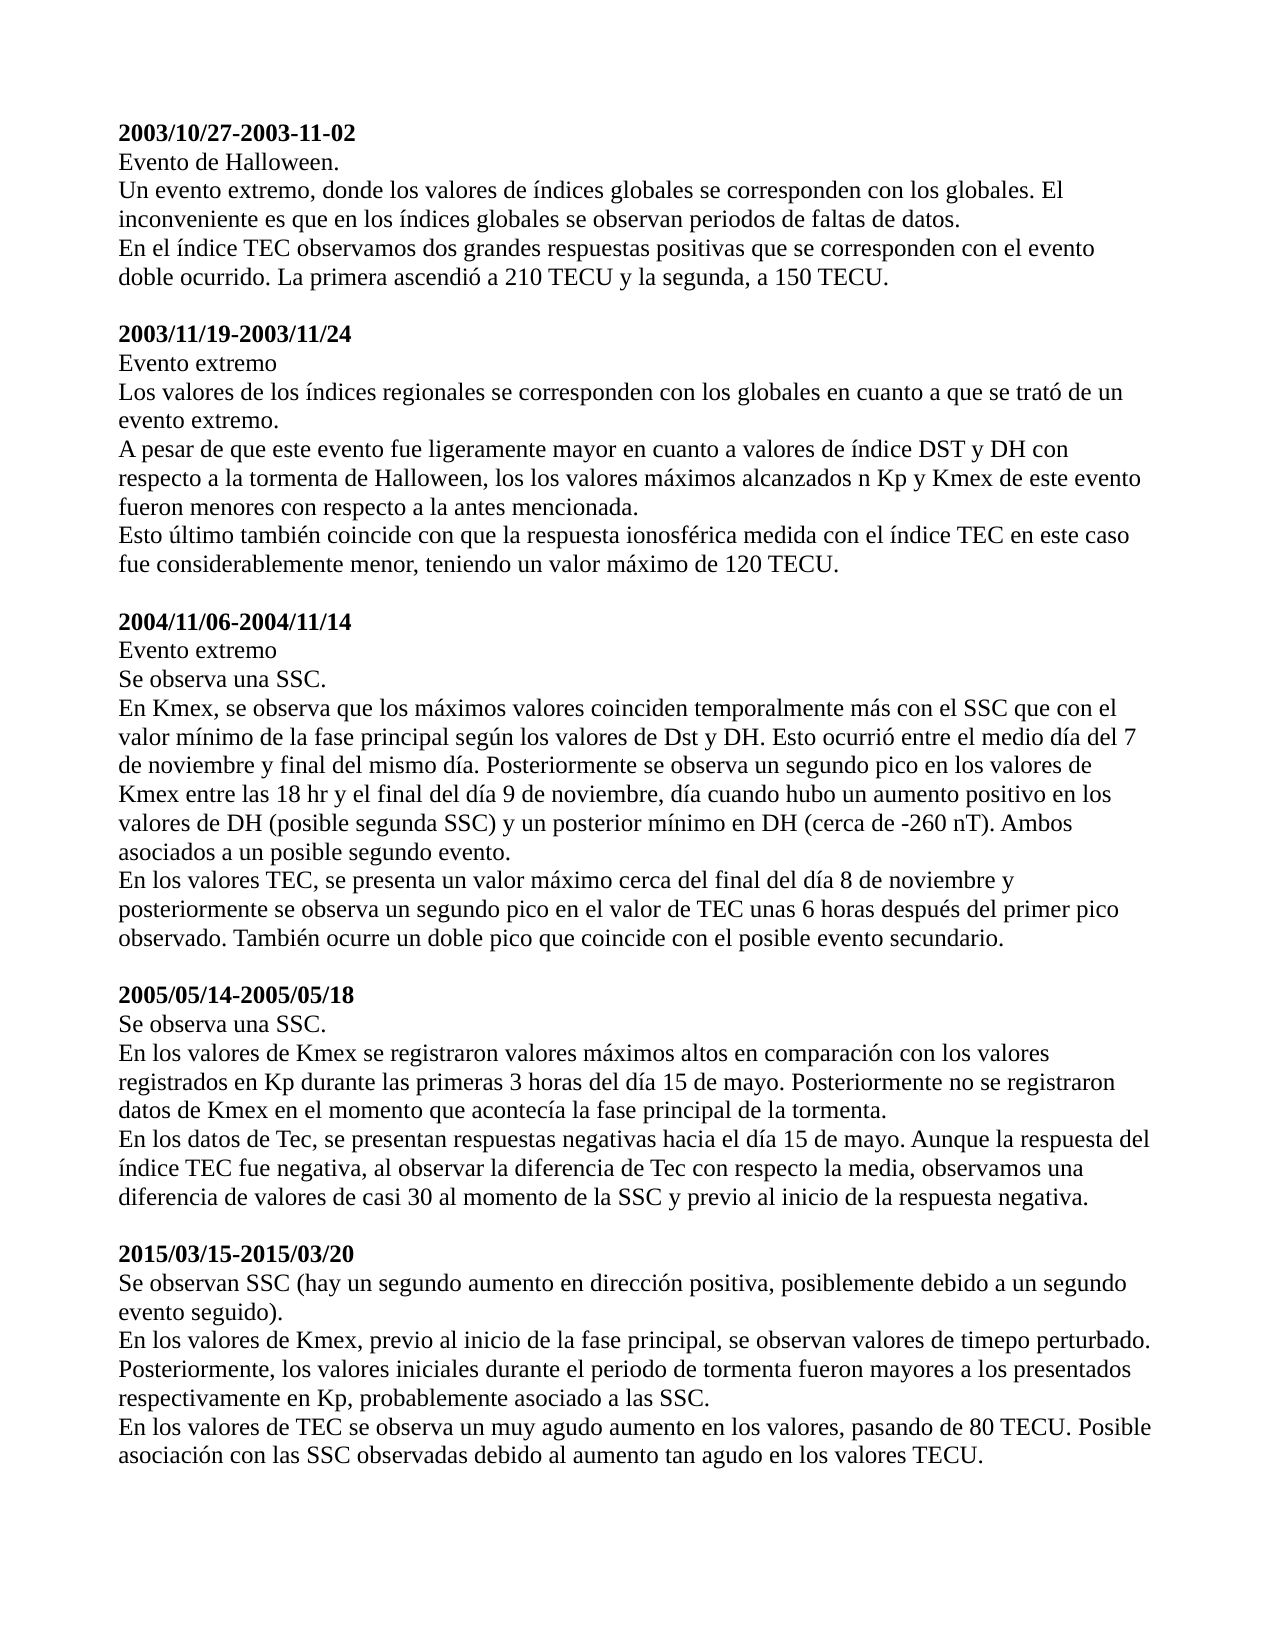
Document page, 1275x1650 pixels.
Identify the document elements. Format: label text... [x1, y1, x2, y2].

text En los datos de Tec, se presentan respuestas negativas hacia el día 15 de mayo. Aunque la respuesta del índice TEC fue negativa, al observar la diferencia de Tec con respecto la media, observamos una diferencia de valores de casi 30 al momento de la SSC y previo al inicio de la respuesta negativa. [118, 1124, 1157, 1211]
text Un evento extremo, donde los valores de índices globales se corresponden con los globales. El inconveniente es que en los índices globales se observan periodos de faltas de datos. [118, 176, 1157, 233]
text Se observa una SSC. [118, 1009, 1157, 1038]
text En el índice TEC observamos dos grandes respuestas positivas que se corresponden con el evento doble ocurrido. La primera ascendió a 210 TECU y la segunda, a 150 TECU. [118, 233, 1157, 291]
text En los valores de Kmex se registraron valores máximos altos en comparación con los valores registrados en Kp durante las primeras 3 horas del día 15 de mayo. Posteriormente no se registraron datos de Kmex en el momento que acontecía la fase principal de la tormenta. [118, 1038, 1157, 1124]
text 2003/11/19-2003/11/24 [118, 319, 1157, 348]
text Esto último también coincide con que la respuesta ionosférica medida con el índice TEC en este caso fue considerablemente menor, teniendo un valor máximo de 120 TECU. [118, 521, 1157, 578]
text Se observa una SSC. [118, 664, 1157, 693]
text A pesar de que este evento fue ligeramente mayor en cuanto a valores de índice DST y DH con respecto a la tormenta de Halloween, los los valores máximos alcanzados n Kp y Kmex de este evento fueron menores con respecto a la antes mencionada. [118, 434, 1157, 521]
text En Kmex, se observa que los máximos valores coinciden temporalmente más con el SSC que con el valor mínimo de la fase principal según los valores de Dst y DH. Esto ocurrió entre el medio día del 7 de noviembre y final del mismo día. Posteriormente se observa un segundo pico en los valores de Kmex entre las 18 hr y el final del día 9 de noviembre, día cuando hubo un aumento positivo en los valores de DH (posible segunda SSC) y un posterior mínimo en DH (cerca de -260 nT). Ambos asociados a un posible segundo evento. [118, 693, 1157, 866]
text Evento extremo [118, 636, 1157, 664]
text Los valores de los índices regionales se corresponden con los globales en cuanto a que se trató de un evento extremo. [118, 377, 1157, 434]
text En los valores de TEC se observa un muy agudo aumento en los valores, pasando de 80 TECU. Posible asociación con las SSC observadas debido al aumento tan agudo en los valores TECU. [118, 1412, 1157, 1469]
text Evento extremo [118, 348, 1157, 377]
text En los valores TEC, se presenta un valor máximo cerca del final del día 8 de noviembre y posteriormente se observa un segundo pico en el valor de TEC unas 6 horas después del primer pico observado. También ocurre un doble pico que coincide con el posible evento secundario. [118, 866, 1157, 952]
text Evento de Halloween. [118, 147, 1157, 176]
text Se observan SSC (hay un segundo aumento en dirección positiva, posiblemente debido a un segundo evento seguido). [118, 1268, 1157, 1326]
text 2003/10/27-2003-11-02 [118, 118, 1157, 147]
text 2015/03/15-2015/03/20 [118, 1239, 1157, 1268]
text 2005/05/14-2005/05/18 [118, 981, 1157, 1009]
text En los valores de Kmex, previo al inicio de la fase principal, se observan valores de timepo perturbado. Posteriormente, los valores iniciales durante el periodo de tormenta fueron mayores a los presentados respectivamente en Kp, probablemente asociado a las SSC. [118, 1326, 1157, 1412]
text 2004/11/06-2004/11/14 [118, 607, 1157, 636]
